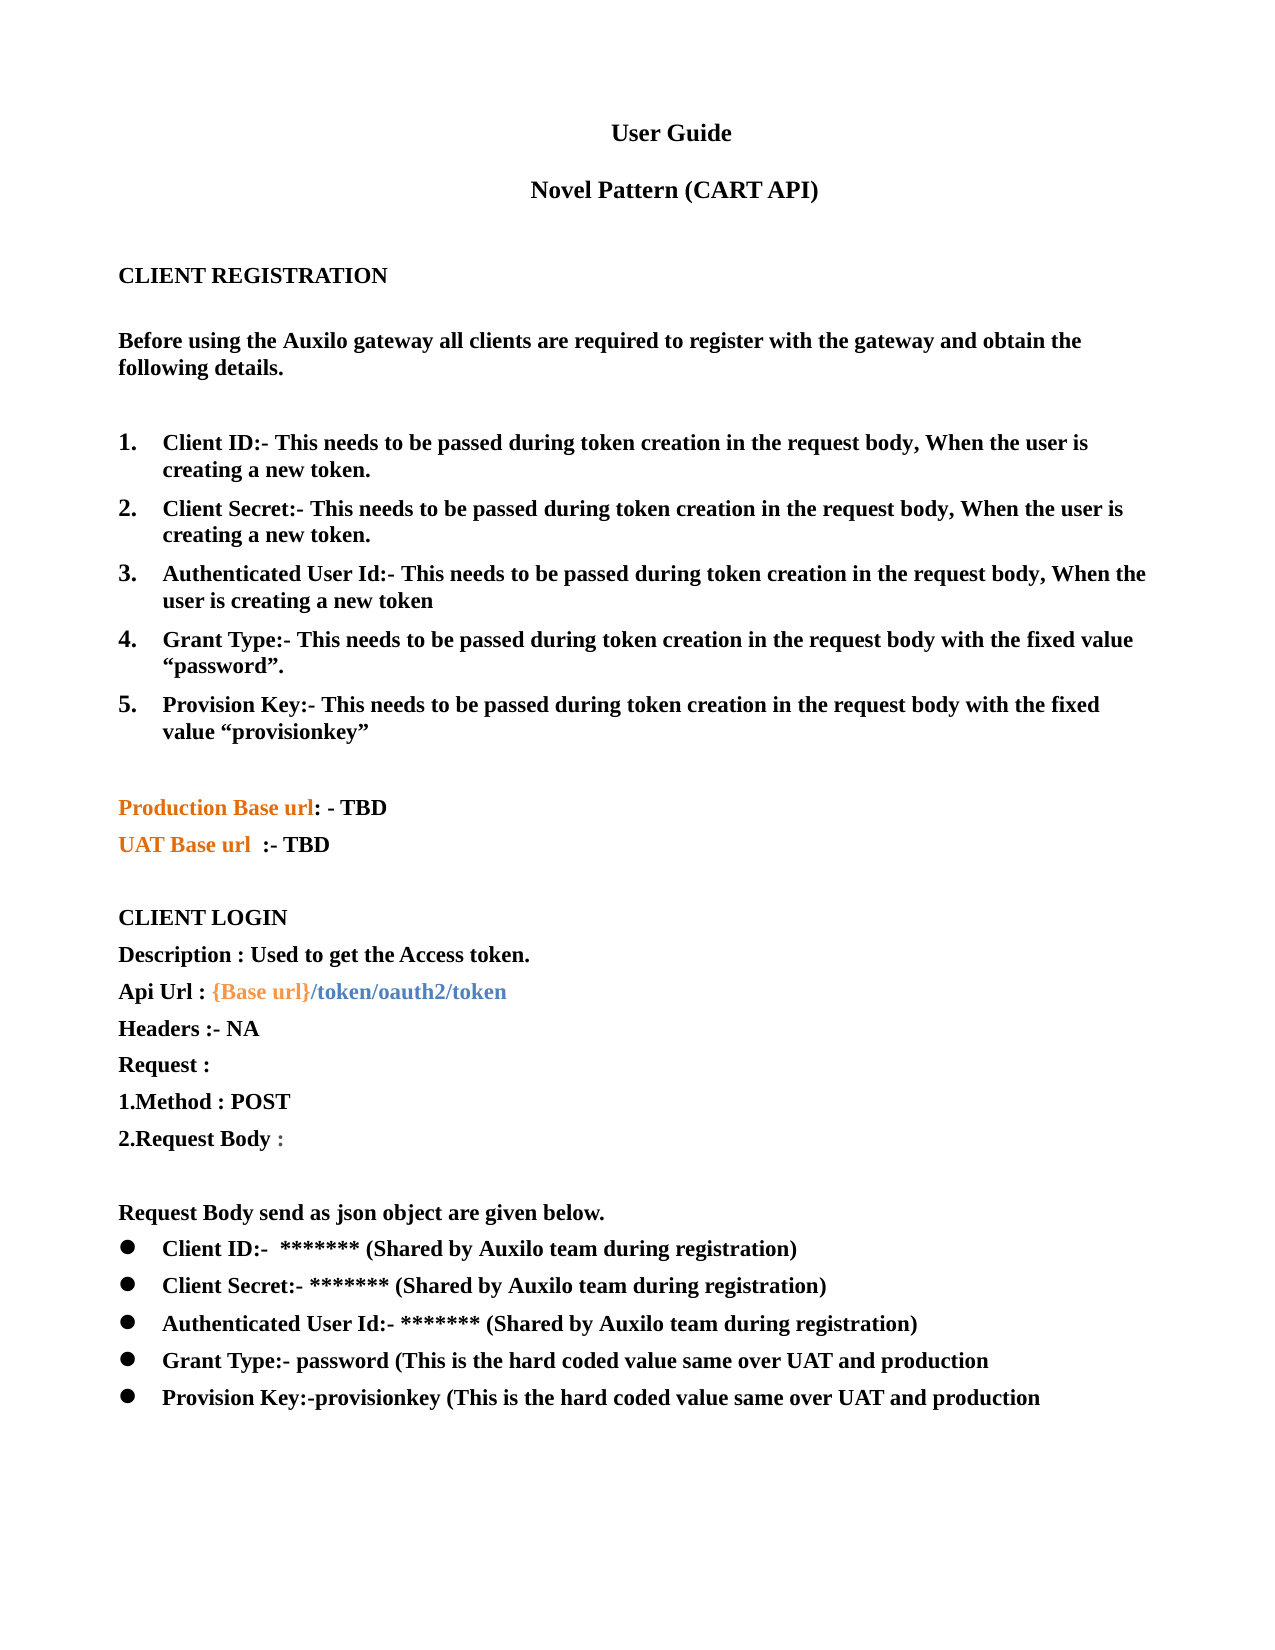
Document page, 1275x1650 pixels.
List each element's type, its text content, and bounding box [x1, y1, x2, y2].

text Headers :- NA [118, 1015, 1157, 1041]
list Provision Key:-provisionkey (This is the hard coded value same over UAT and production [118, 1384, 1157, 1411]
text Before using the Auxilo gateway all clients are required to register with the gateway and obtain the following details. [118, 327, 1157, 380]
list Client ID:- This needs to be passed during token creation in the request body, When the user is creating a new token. [118, 427, 1157, 482]
text Api Url : {Base url}/token/oauth2/token [118, 978, 1157, 1004]
text Request Body send as json object are given below. [118, 1198, 1157, 1225]
text User Guide [118, 118, 1157, 147]
text CLIENT REGISTRATION [118, 262, 1157, 288]
list Authenticated User Id:- This needs to be passed during token creation in the request body, When the user is creating a new token [118, 558, 1157, 613]
text Request : [118, 1051, 1157, 1078]
text Description : Used to get the Access token. [118, 941, 1157, 967]
text CLIENT LOGIN [118, 904, 1157, 931]
list Grant Type:- This needs to be passed during token creation in the request body with the fixed value “password”. [118, 624, 1157, 679]
text 1.Method : POST [118, 1088, 1157, 1114]
list Client ID:- ******* (Shared by Auxilo team during registration) [118, 1235, 1157, 1262]
list Client Secret:- ******* (Shared by Auxilo team during registration) [118, 1272, 1157, 1299]
list Grant Type:- password (This is the hard coded value same over UAT and production [118, 1347, 1157, 1374]
list Client Secret:- This needs to be passed during token creation in the request body, When the user is creating a new token. [118, 493, 1157, 548]
text UAT Base url :- TBD [118, 831, 1157, 857]
list Provision Key:- This needs to be passed during token creation in the request body with the fixed value “provisionkey” [118, 689, 1157, 744]
text Production Base url: - TBD [118, 794, 1157, 820]
list Authenticated User Id:- ******* (Shared by Auxilo team during registration) [118, 1310, 1157, 1336]
text Novel Pattern (CART API) [118, 176, 1157, 204]
text 2.Request Body : [118, 1125, 1157, 1151]
